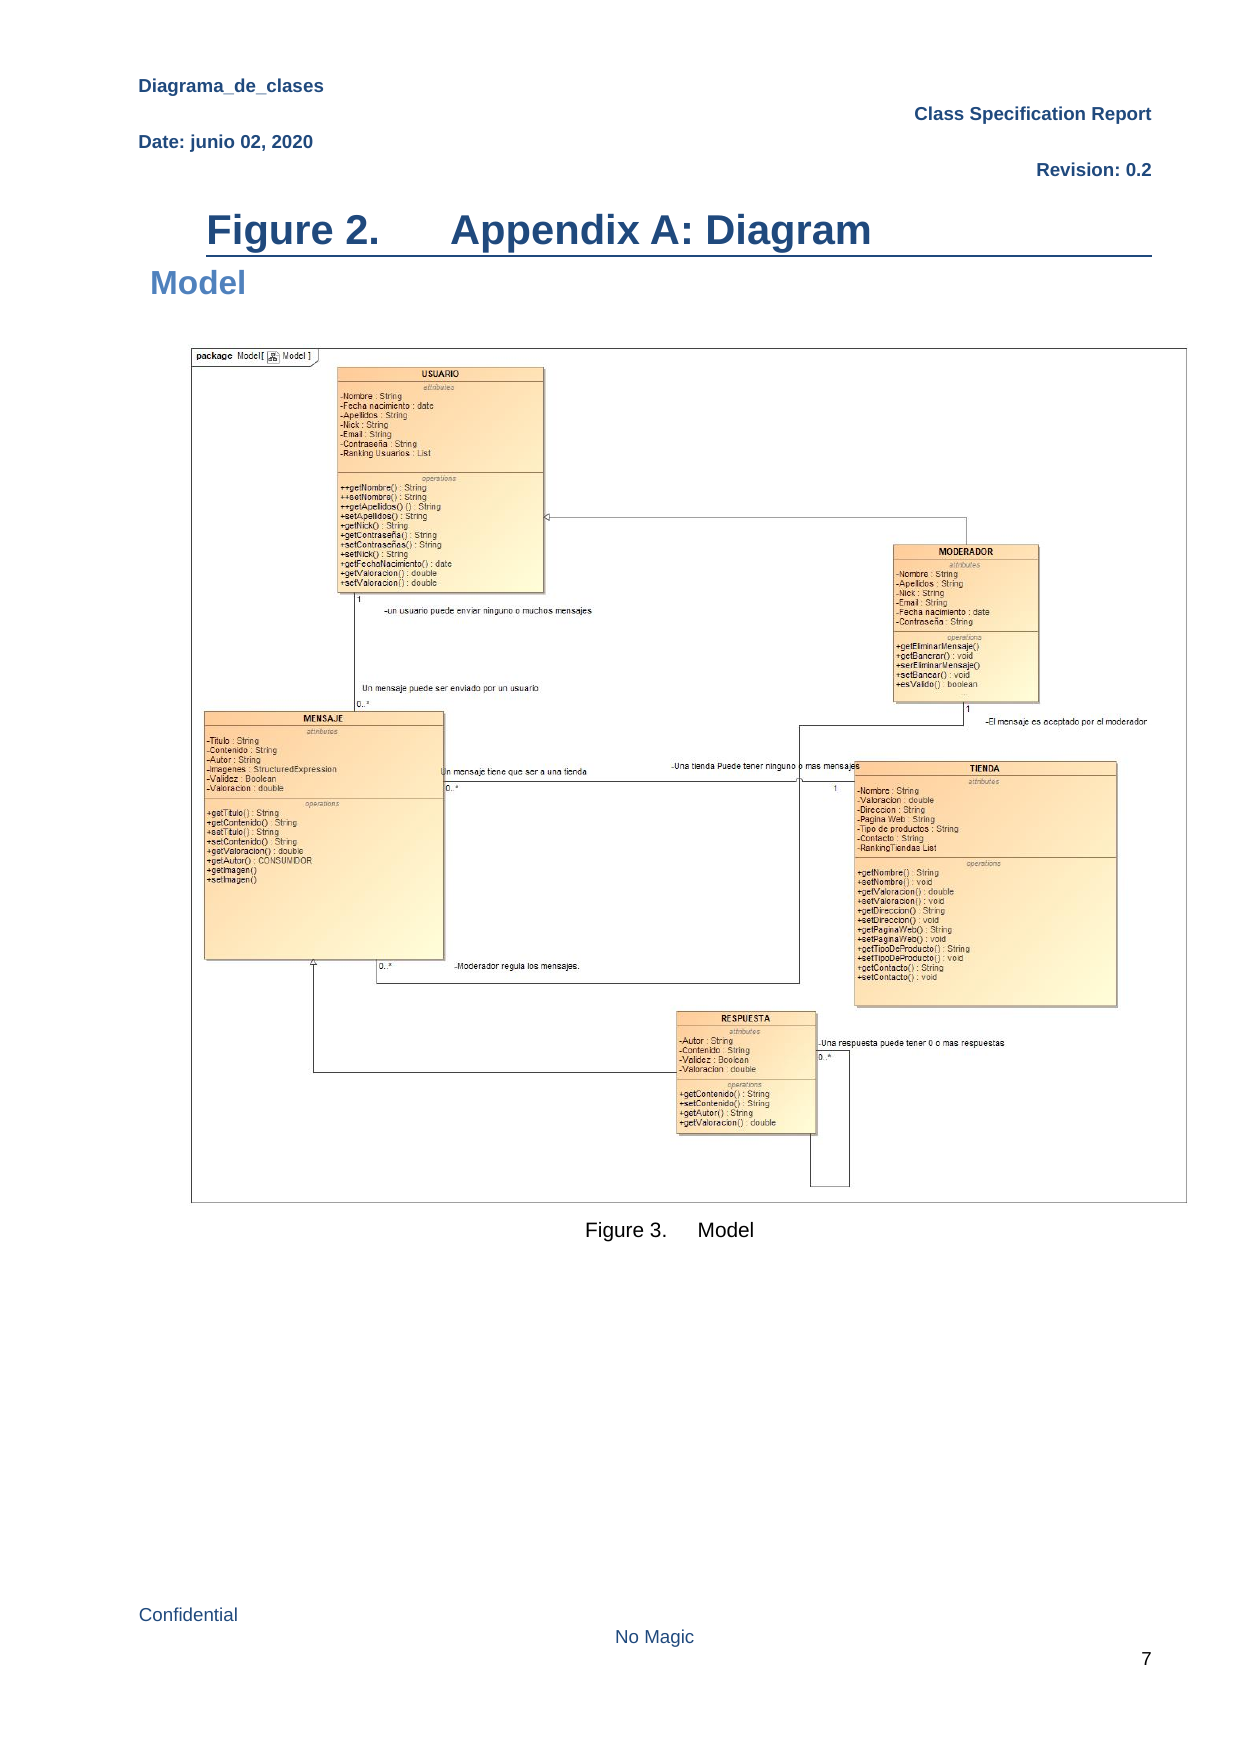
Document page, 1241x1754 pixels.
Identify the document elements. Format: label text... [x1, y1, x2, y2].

picture [187, 344, 1190, 1206]
subtitle Model [187, 1218, 1152, 1242]
subtitle Appendix A: Diagram [206, 205, 1152, 255]
subtitle Model [150, 263, 1152, 301]
